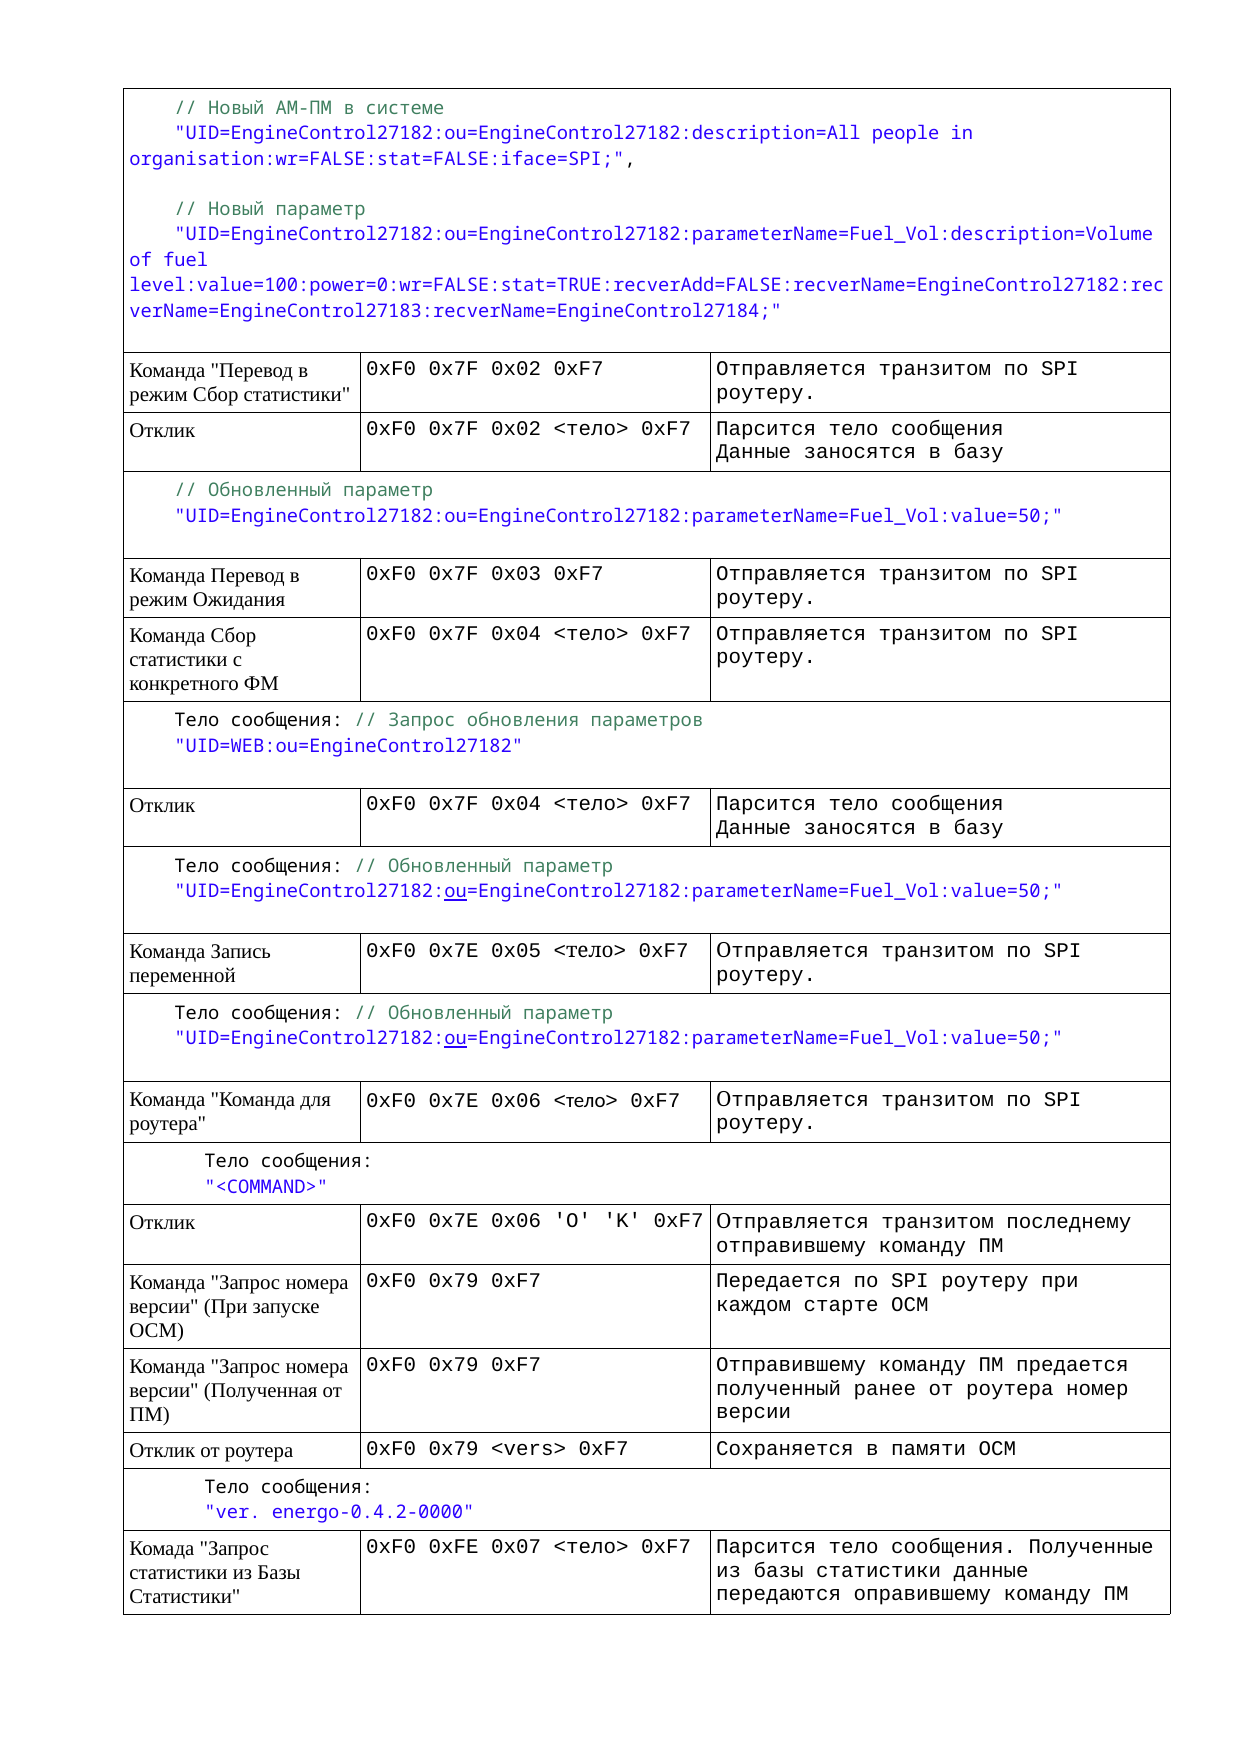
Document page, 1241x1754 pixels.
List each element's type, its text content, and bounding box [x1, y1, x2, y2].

table_cell Отклик [124, 789, 360, 846]
table_cell 0xF0 0x7E 0x06 'O' 'K' 0xF7 [361, 1205, 710, 1264]
table_cell Команда "Перевод в режим Сбор статистики" [124, 353, 360, 412]
table_cell Комада "Запрос статистики из Базы Статистики" [124, 1531, 360, 1614]
table_cell Отправляется транзитом по SPI роутеру. [711, 618, 1170, 701]
table_cell Тело сообщения: "<COMMAND>" [124, 1143, 1170, 1204]
table_cell Передается по SPI роутеру при каждом старте ОСМ [711, 1265, 1170, 1348]
table_cell Команда "Запрос номера версии" (Полученная от ПМ) [124, 1349, 360, 1432]
table_cell 0xF0 0x79 0xF7 [361, 1349, 710, 1432]
table_cell Парсится тело сообщения Данные заносятся в базу [711, 789, 1170, 846]
table_cell Тело сообщения: // Обновленный параметр "UID=EngineControl27182:ou=EngineControl27182:parameterName=Fuel_Vol:value=50;" [124, 994, 1170, 1081]
table_cell // Обновленный параметр "UID=EngineControl27182:ou=EngineControl27182:parameterName=Fuel_Vol:value=50;" [124, 472, 1170, 557]
table_cell Отклик от роутера [124, 1433, 360, 1467]
table_cell 0xF0 0x79 <vers> 0xF7 [361, 1433, 710, 1467]
table_cell 0xF0 0x79 0xF7 [361, 1265, 710, 1348]
table_cell Тело сообщения: "ver. energo-0.4.2-0000" [124, 1469, 1170, 1530]
table_cell 0xF0 0x7F 0x04 <тело> 0xF7 [361, 789, 710, 846]
table_cell Парсится тело сообщения Данные заносятся в базу [711, 413, 1170, 471]
table_cell 0xF0 0x7F 0x03 0xF7 [361, 559, 710, 617]
table_cell Отклик [124, 413, 360, 471]
table_cell Команда Перевод в режим Ожидания [124, 559, 360, 617]
table_cell Команда "Команда для роутера" [124, 1082, 360, 1142]
table_cell 0xF0 0x7F 0x02 0xF7 [361, 353, 710, 412]
table_cell Отправляется транзитом по SPI роутеру. [711, 559, 1170, 617]
table_cell Отправившему команду ПМ предается полученный ранее от роутера номер версии [711, 1349, 1170, 1432]
table_cell 0xF0 0x7E 0x06 <тело> 0xF7 [361, 1082, 710, 1142]
table_cell 0xF0 0x7F 0x02 <тело> 0xF7 [361, 413, 710, 471]
table_cell Тело сообщения: // Запрос обновления параметров "UID=WEB:ou=EngineControl27182" [124, 702, 1170, 787]
table_cell Отклик [124, 1205, 360, 1264]
table_cell Отправляется транзитом по SPI роутеру. [711, 353, 1170, 412]
table_cell Сохраняется в памяти ОСМ [711, 1433, 1170, 1467]
table_cell Отправляется транзитом по SPI роутеру. [711, 934, 1170, 993]
table_cell Отправляется транзитом по SPI роутеру. [711, 1082, 1170, 1142]
table_cell Команда Сбор статистики c конкретного ФМ [124, 618, 360, 701]
table_cell // Новый АМ-ПМ в системе "UID=EngineControl27182:ou=EngineControl27182:description=All people in organisation:wr=FALSE:stat=FALSE:iface=SPI;", // Новый параметр "UID=EngineControl27182:ou=EngineControl27182:parameterName=Fuel_Vol:description=Volume of fuel level:value=100:power=0:wr=FALSE:stat=TRUE:recverAdd=FALSE:recverName=EngineControl27182:recverName=EngineControl27183:recverName=EngineControl27184;" [124, 89, 1170, 352]
table_cell Команда "Запрос номера версии" (При запуске ОСМ) [124, 1265, 360, 1348]
table_cell 0xF0 0xFE 0x07 <тело> 0xF7 [361, 1531, 710, 1614]
table_cell Команда Запись переменной [124, 934, 360, 993]
table_cell Тело сообщения: // Обновленный параметр "UID=EngineControl27182:ou=EngineControl27182:parameterName=Fuel_Vol:value=50;" [124, 847, 1170, 933]
table_cell 0xF0 0x7F 0x04 <тело> 0xF7 [361, 618, 710, 701]
table_cell 0xF0 0x7E 0x05 <тело> 0xF7 [361, 934, 710, 993]
table_cell Парсится тело сообщения. Полученные из базы статистики данные передаются оправившему команду ПМ [711, 1531, 1170, 1614]
table_cell Отправляется транзитом последнему отправившему команду ПМ [711, 1205, 1170, 1264]
